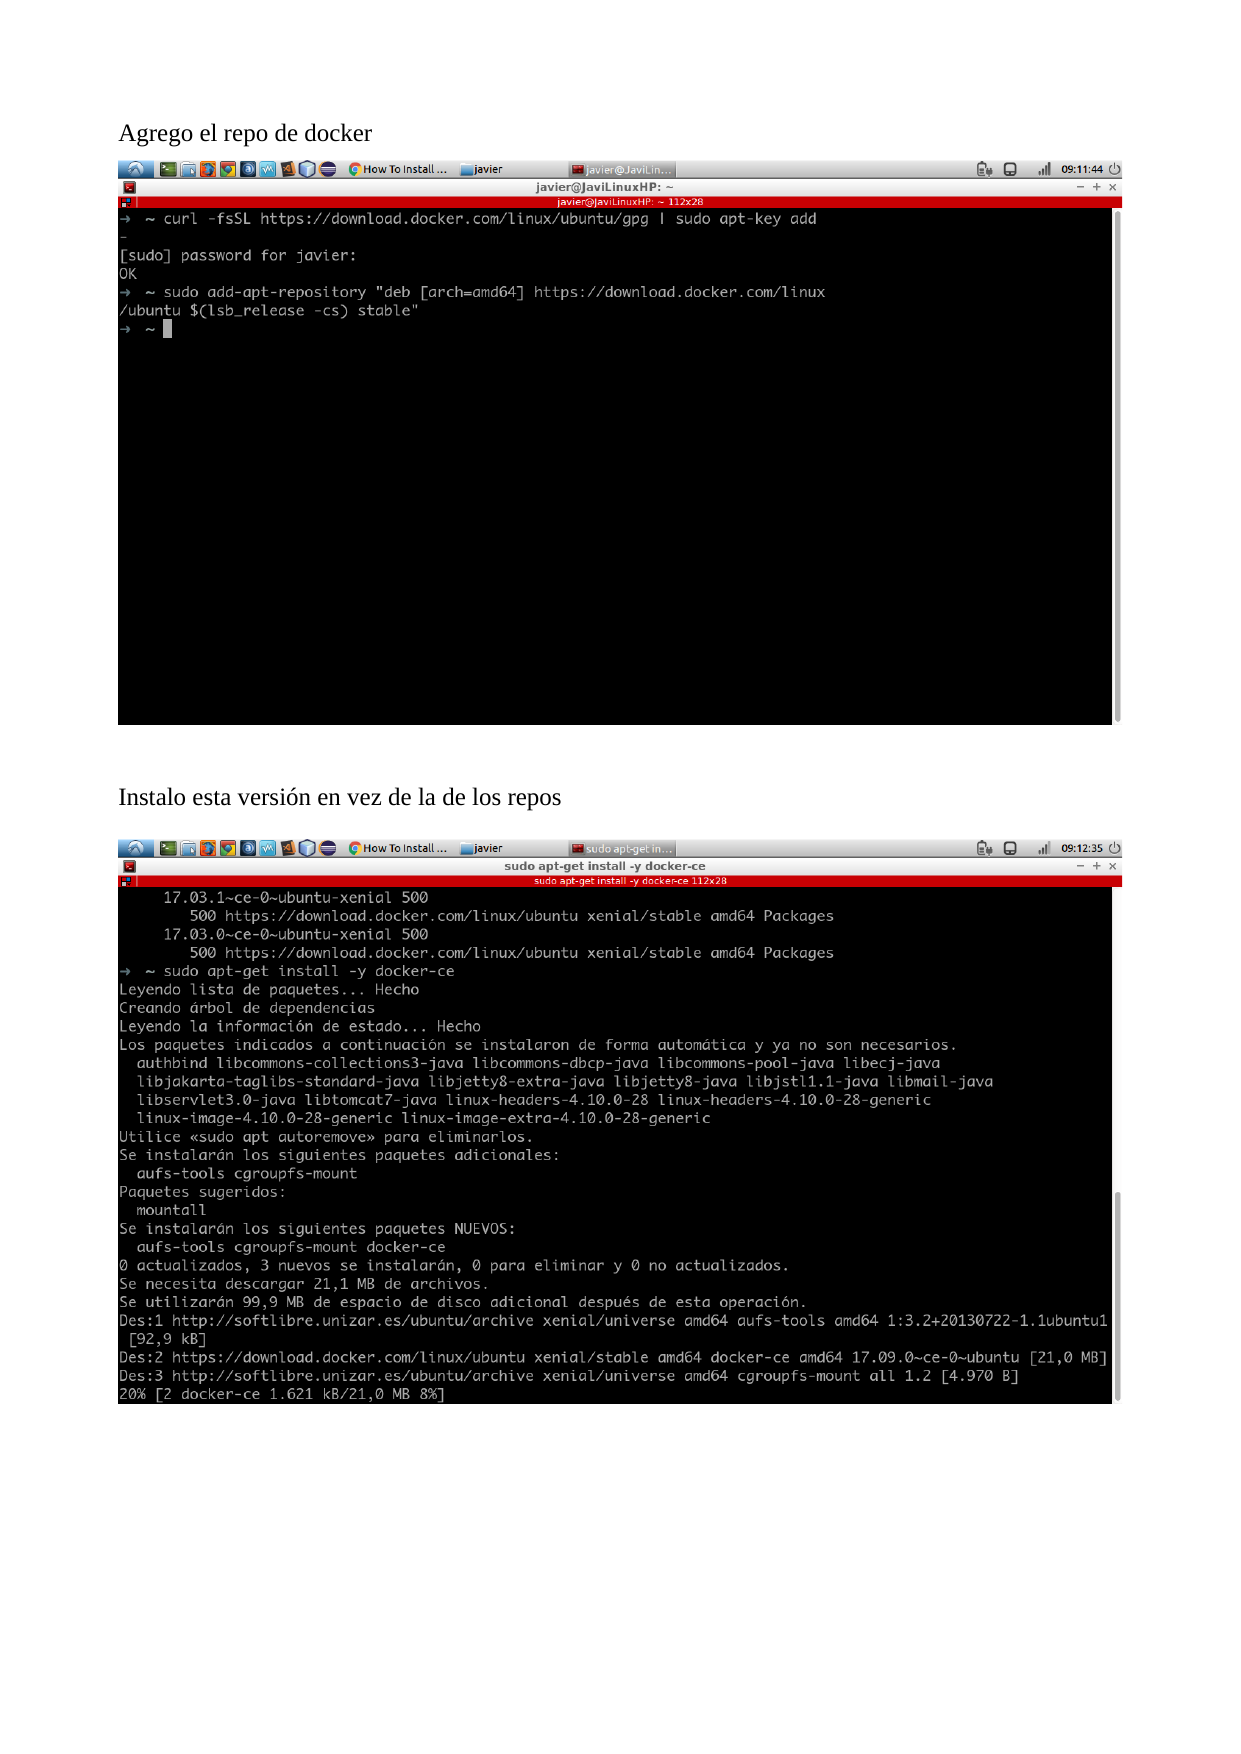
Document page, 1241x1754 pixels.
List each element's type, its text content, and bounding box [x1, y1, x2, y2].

text Agrego el repo de docker [118, 118, 1122, 147]
picture [118, 839, 1123, 1404]
text Instalo esta versión en vez de la de los repos [118, 782, 1122, 811]
picture [118, 160, 1123, 725]
